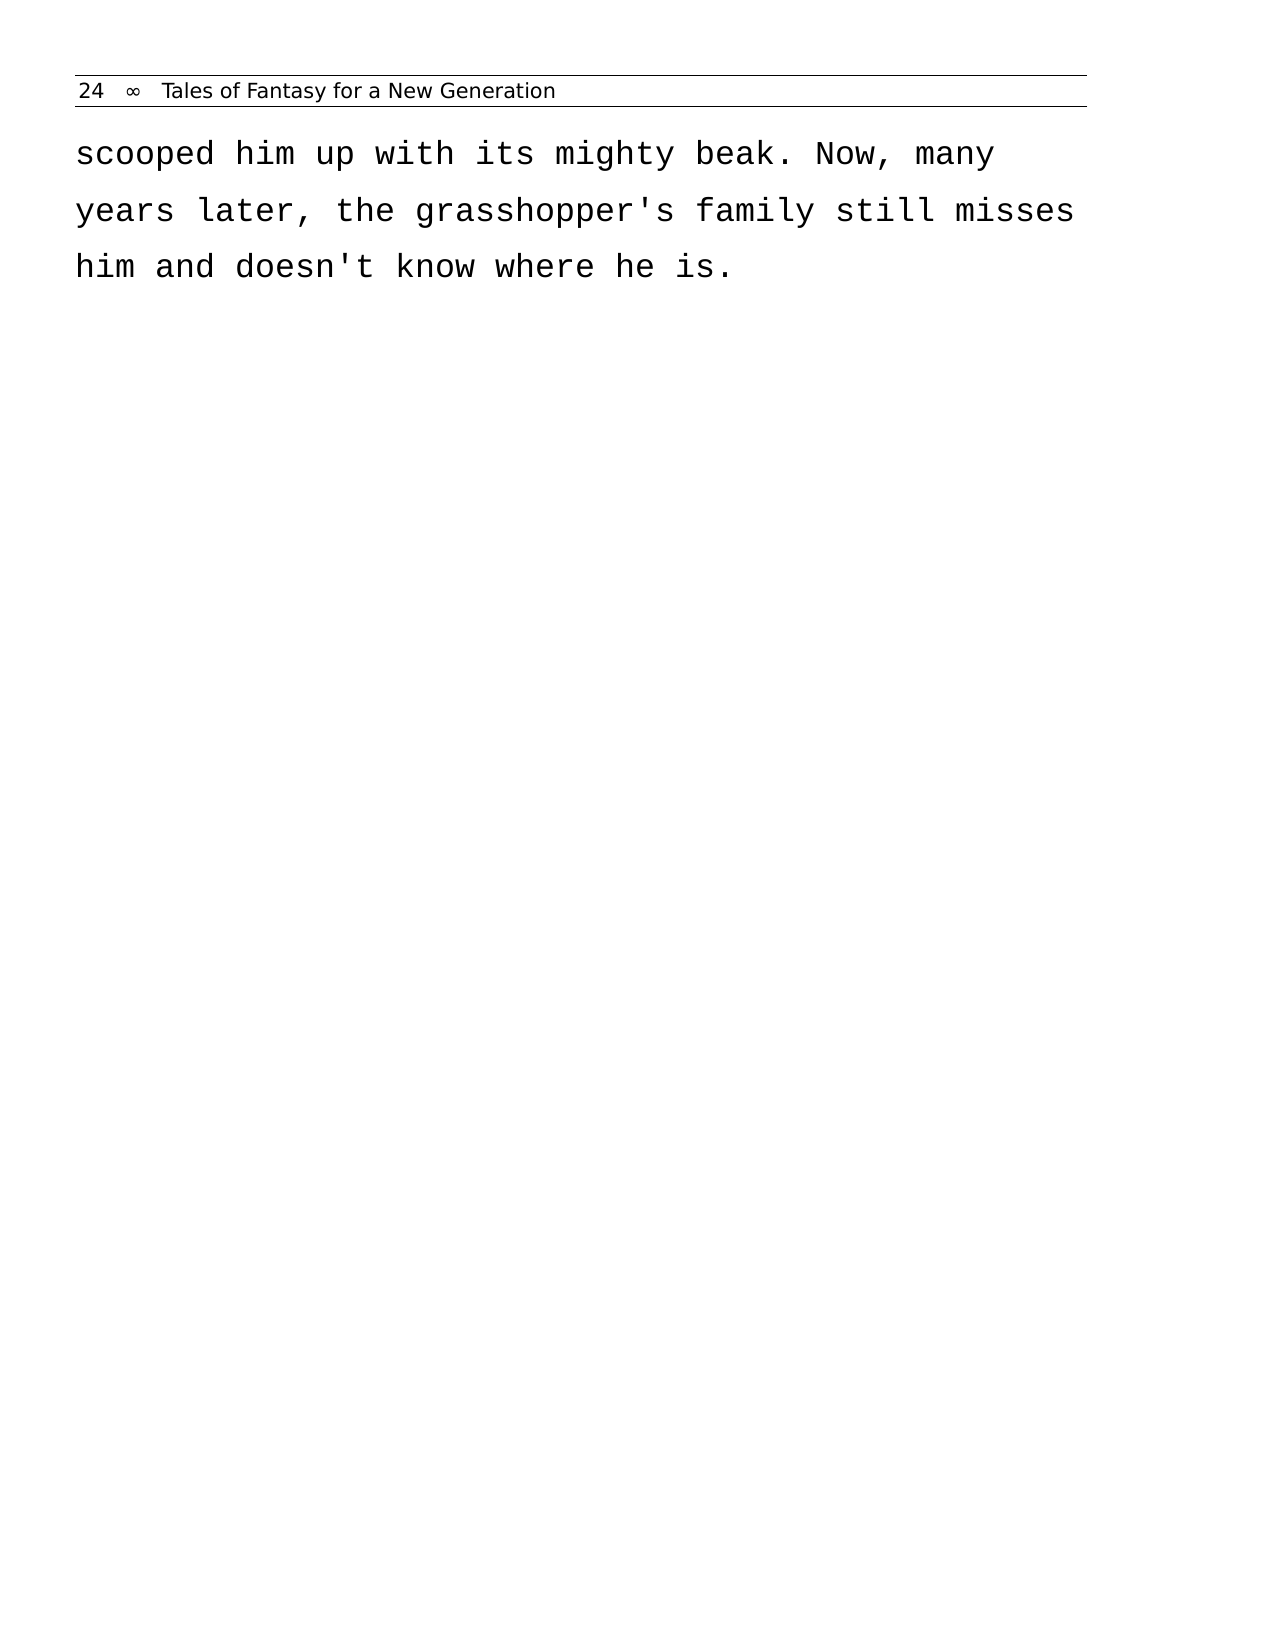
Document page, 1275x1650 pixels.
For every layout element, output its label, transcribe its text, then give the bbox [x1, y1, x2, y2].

text scooped him up with its mighty beak. Now, many years later, the grasshopper's family still misses him and doesn't know where he is. [75, 137, 1087, 288]
